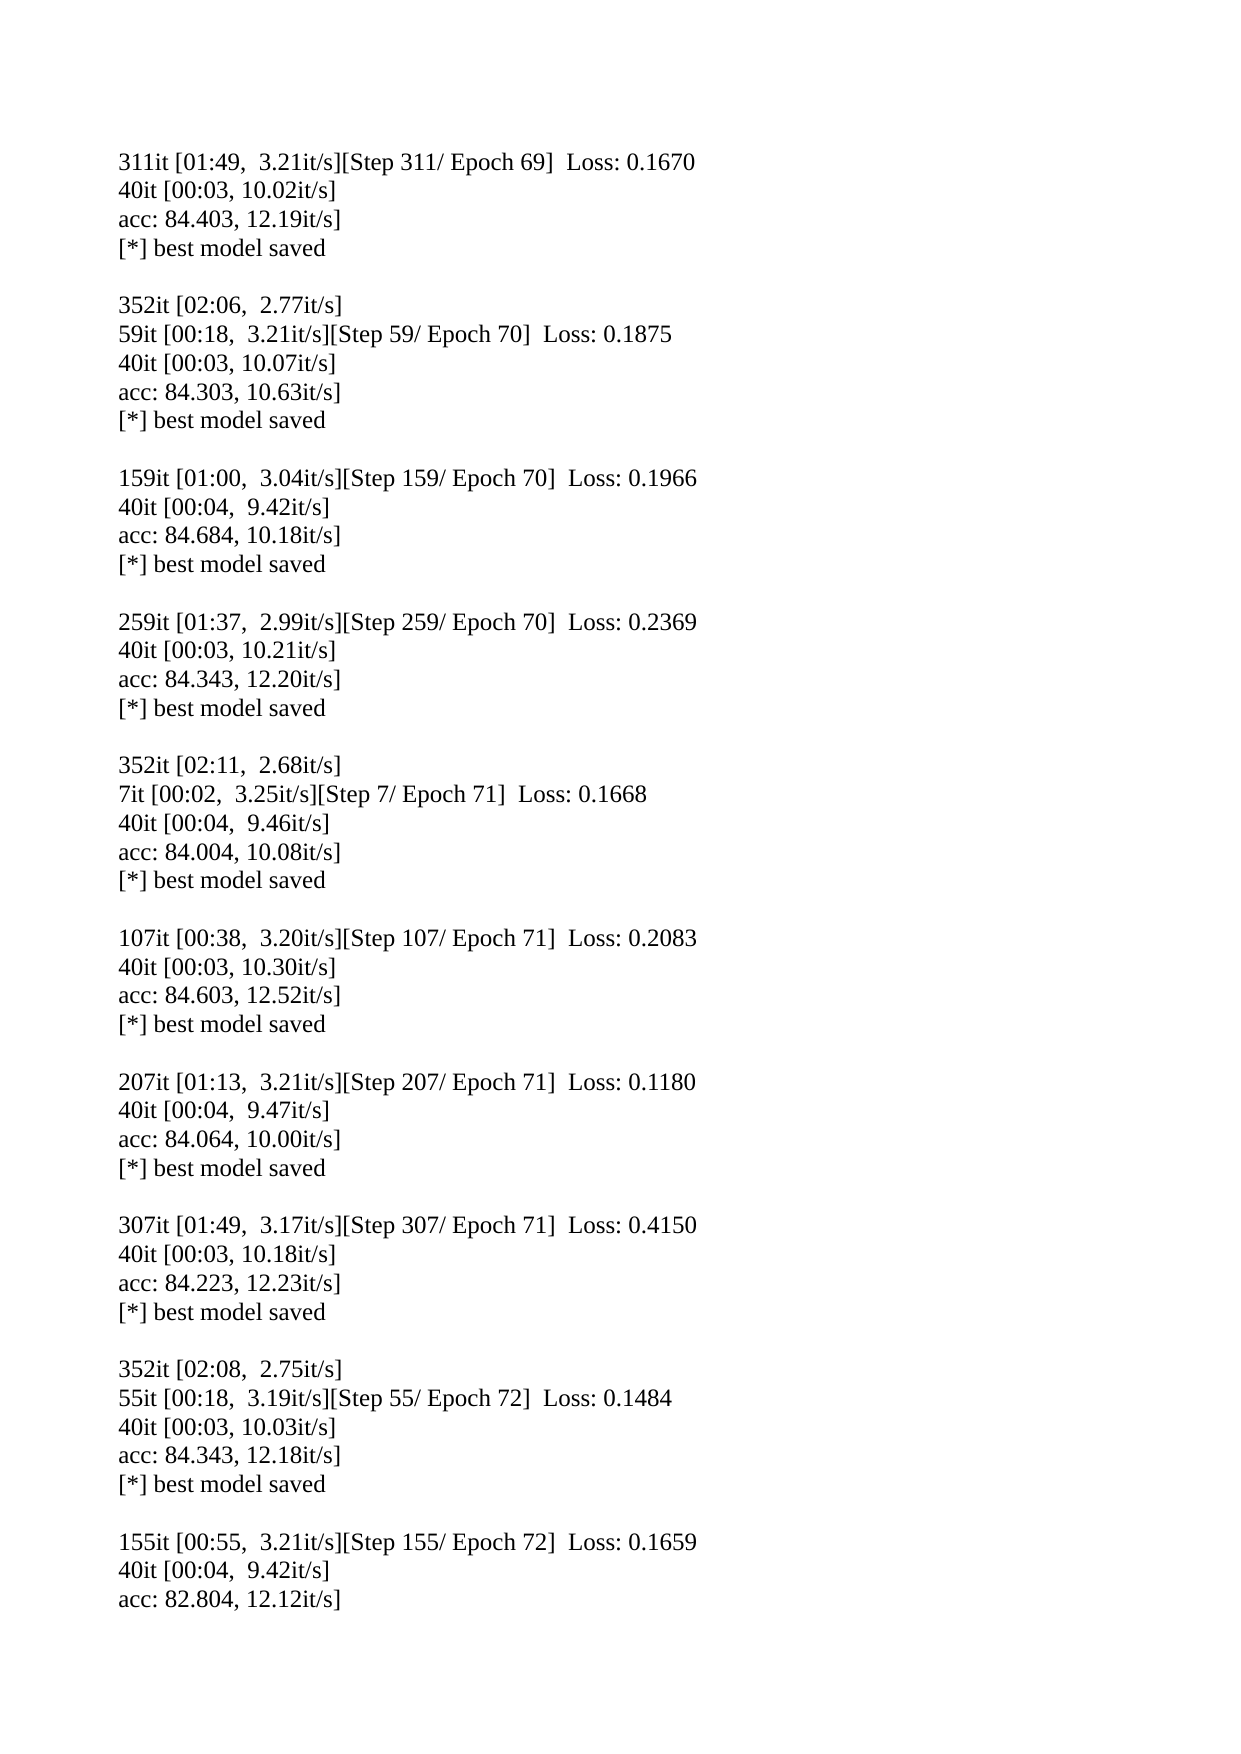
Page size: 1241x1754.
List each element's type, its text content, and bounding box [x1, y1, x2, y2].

text 311it [01:49, 3.21it/s][Step 311/ Epoch 69] Loss: 0.1670 [118, 147, 1122, 176]
text 40it [00:04, 9.47it/s] [118, 1096, 1122, 1124]
text acc: 82.804, 12.12it/s] [118, 1584, 1122, 1613]
text 40it [00:04, 9.42it/s] [118, 492, 1122, 521]
text acc: 84.603, 12.52it/s] [118, 981, 1122, 1009]
text acc: 84.343, 12.20it/s] [118, 664, 1122, 693]
text [*] best model saved [118, 693, 1122, 722]
text 59it [00:18, 3.21it/s][Step 59/ Epoch 70] Loss: 0.1875 [118, 319, 1122, 348]
text 159it [01:00, 3.04it/s][Step 159/ Epoch 70] Loss: 0.1966 [118, 463, 1122, 492]
text acc: 84.004, 10.08it/s] [118, 837, 1122, 866]
text 352it [02:11, 2.68it/s] [118, 751, 1122, 779]
text 40it [00:03, 10.03it/s] [118, 1412, 1122, 1441]
text 307it [01:49, 3.17it/s][Step 307/ Epoch 71] Loss: 0.4150 [118, 1211, 1122, 1239]
text acc: 84.303, 10.63it/s] [118, 377, 1122, 406]
text [*] best model saved [118, 1009, 1122, 1038]
text [*] best model saved [118, 1469, 1122, 1498]
text 55it [00:18, 3.19it/s][Step 55/ Epoch 72] Loss: 0.1484 [118, 1383, 1122, 1412]
text 207it [01:13, 3.21it/s][Step 207/ Epoch 71] Loss: 0.1180 [118, 1067, 1122, 1096]
text 40it [00:03, 10.21it/s] [118, 636, 1122, 664]
text 40it [00:03, 10.30it/s] [118, 952, 1122, 981]
text 40it [00:03, 10.18it/s] [118, 1239, 1122, 1268]
text acc: 84.064, 10.00it/s] [118, 1124, 1122, 1153]
text [*] best model saved [118, 1297, 1122, 1326]
text acc: 84.223, 12.23it/s] [118, 1268, 1122, 1297]
text 40it [00:04, 9.46it/s] [118, 808, 1122, 837]
text 155it [00:55, 3.21it/s][Step 155/ Epoch 72] Loss: 0.1659 [118, 1527, 1122, 1556]
text [*] best model saved [118, 549, 1122, 578]
text [*] best model saved [118, 1153, 1122, 1182]
text [*] best model saved [118, 406, 1122, 434]
text 40it [00:04, 9.42it/s] [118, 1556, 1122, 1584]
text [*] best model saved [118, 866, 1122, 894]
text 107it [00:38, 3.20it/s][Step 107/ Epoch 71] Loss: 0.2083 [118, 923, 1122, 952]
text [*] best model saved [118, 233, 1122, 262]
text acc: 84.343, 12.18it/s] [118, 1441, 1122, 1469]
text 40it [00:03, 10.02it/s] [118, 176, 1122, 204]
text 352it [02:08, 2.75it/s] [118, 1354, 1122, 1383]
text acc: 84.403, 12.19it/s] [118, 204, 1122, 233]
text 259it [01:37, 2.99it/s][Step 259/ Epoch 70] Loss: 0.2369 [118, 607, 1122, 636]
text 7it [00:02, 3.25it/s][Step 7/ Epoch 71] Loss: 0.1668 [118, 779, 1122, 808]
text acc: 84.684, 10.18it/s] [118, 521, 1122, 549]
text 40it [00:03, 10.07it/s] [118, 348, 1122, 377]
text 352it [02:06, 2.77it/s] [118, 291, 1122, 319]
